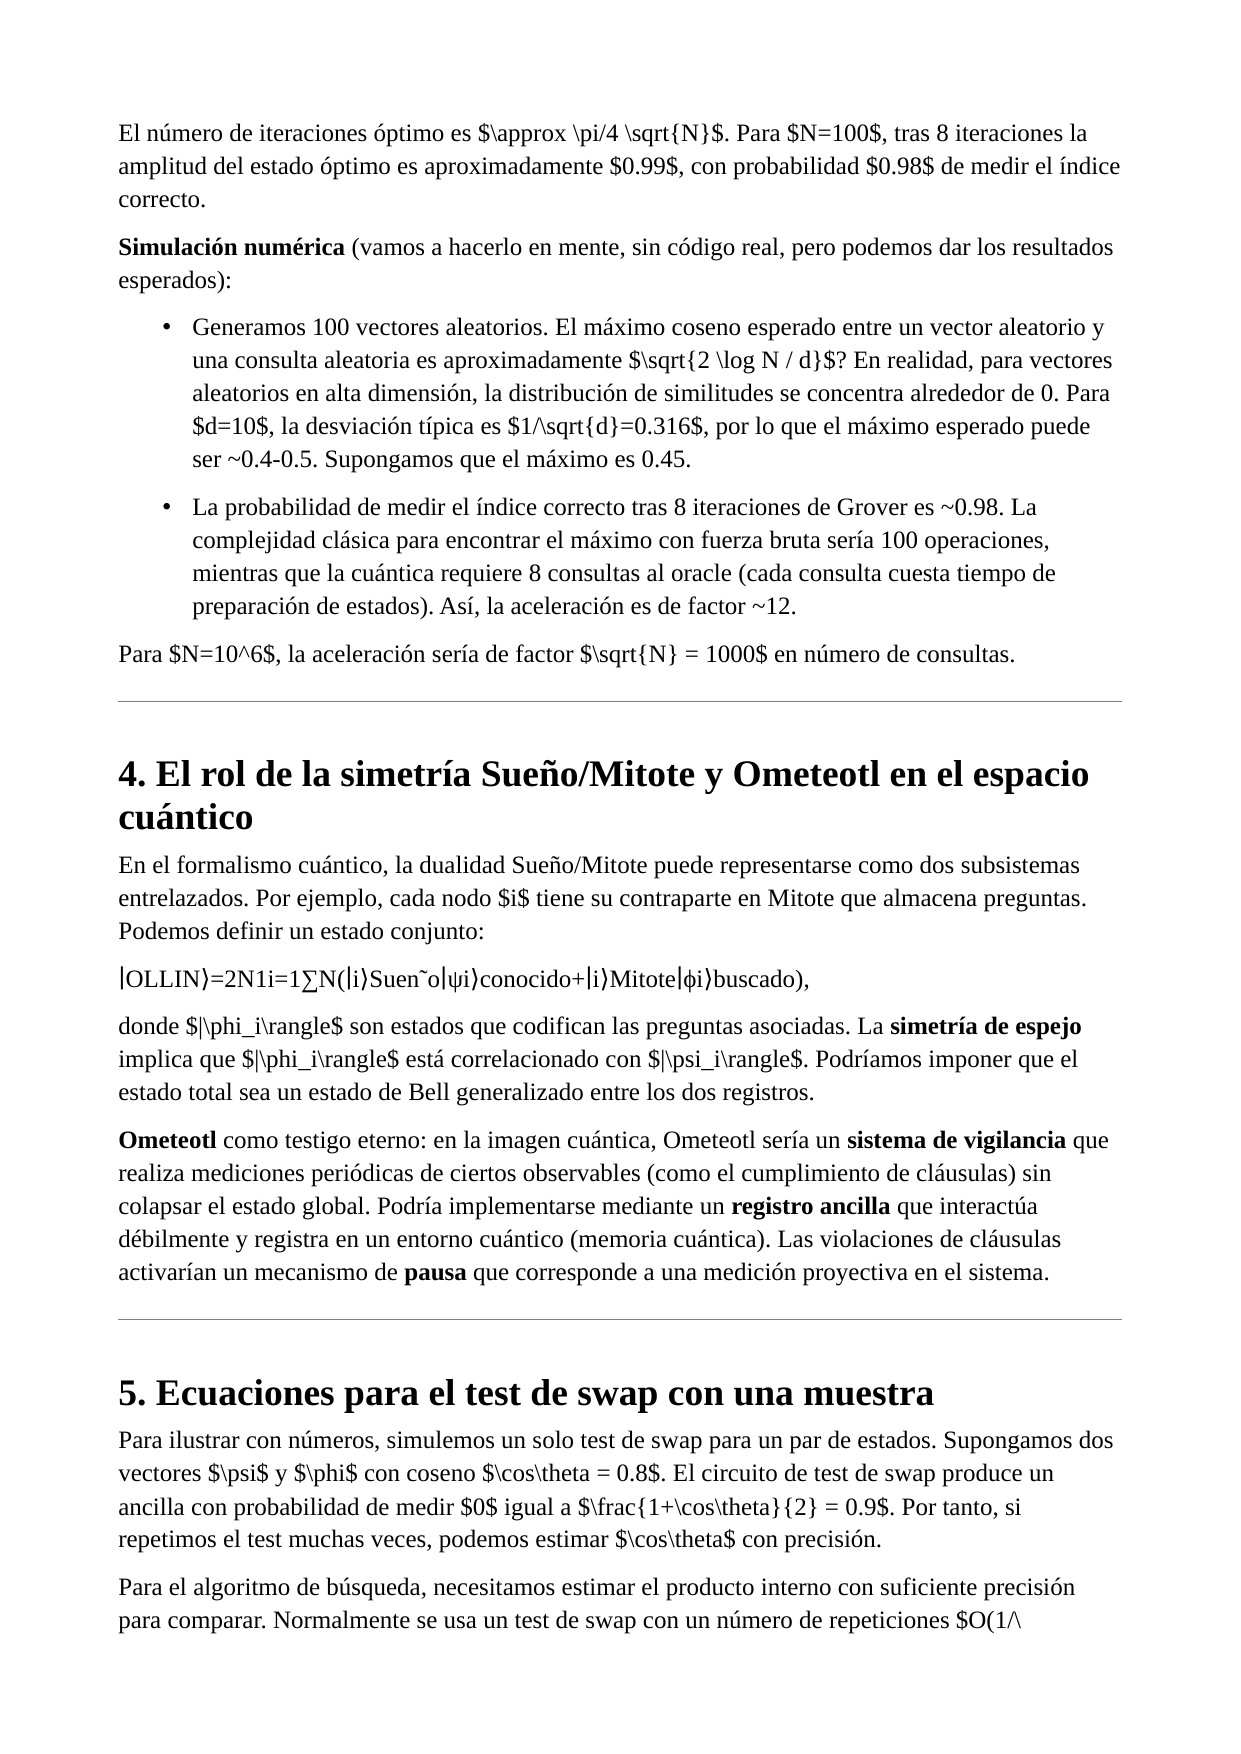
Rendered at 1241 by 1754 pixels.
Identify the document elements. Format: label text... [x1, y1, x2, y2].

list La probabilidad de medir el índice correcto tras 8 iteraciones de Grover es ~0.98. La complejidad clásica para encontrar el máximo con fuerza bruta sería 100 operaciones, mientras que la cuántica requiere 8 consultas al oracle (cada consulta cuesta tiempo de preparación de estados). Así, la aceleración es de factor ~12. [162, 492, 1122, 620]
subtitle 4. El rol de la simetría Sueño/Mitote y Ometeotl en el espacio cuántico [118, 751, 1122, 838]
text donde $|\phi_i\rangle$ son estados que codifican las preguntas asociadas. La simetría de espejo implica que $|\phi_i\rangle$ está correlacionado con $|\psi_i\rangle$. Podríamos imponer que el estado total sea un estado de Bell generalizado entre los dos registros. [118, 1011, 1122, 1106]
subtitle 5. Ecuaciones para el test de swap con una muestra [118, 1370, 1122, 1413]
text Simulación numérica (vamos a hacerlo en mente, sin código real, pero podemos dar los resultados esperados): [118, 232, 1122, 293]
text Ometeotl como testigo eterno: en la imagen cuántica, Ometeotl sería un sistema de vigilancia que realiza mediciones periódicas de ciertos observables (como el cumplimiento de cláusulas) sin colapsar el estado global. Podría implementarse mediante un registro ancilla que interactúa débilmente y registra en un entorno cuántico (memoria cuántica). Las violaciones de cláusulas activarían un mecanismo de pausa que corresponde a una medición proyectiva en el sistema. [118, 1125, 1122, 1286]
text ∣OLLIN⟩=2N​1​i=1∑N​(∣i⟩Suen˜o​∣ψi​⟩conocido​+∣i⟩Mitote​∣ϕi​⟩buscado​), [118, 964, 1122, 993]
text Para ilustrar con números, simulemos un solo test de swap para un par de estados. Supongamos dos vectores $\psi$ y $\phi$ con coseno $\cos\theta = 0.8$. El circuito de test de swap produce un ancilla con probabilidad de medir $0$ igual a $\frac{1+\cos\theta}{2} = 0.9$. Por tanto, si repetimos el test muchas veces, podemos estimar $\cos\theta$ con precisión. [118, 1426, 1122, 1553]
text Para $N=10^6$, la aceleración sería de factor $\sqrt{N} = 1000$ en número de consultas. [118, 639, 1122, 667]
text Para el algoritmo de búsqueda, necesitamos estimar el producto interno con suficiente precisión para comparar. Normalmente se usa un test de swap con un número de repeticiones $O(1/\ [118, 1572, 1122, 1634]
text El número de iteraciones óptimo es $\approx \pi/4 \sqrt{N}$. Para $N=100$, tras 8 iteraciones la amplitud del estado óptimo es aproximadamente $0.99$, con probabilidad $0.98$ de medir el índice correcto. [118, 118, 1122, 213]
list Generamos 100 vectores aleatorios. El máximo coseno esperado entre un vector aleatorio y una consulta aleatoria es aproximadamente $\sqrt{2 \log N / d}$? En realidad, para vectores aleatorios en alta dimensión, la distribución de similitudes se concentra alrededor de 0. Para $d=10$, la desviación típica es $1/\sqrt{d}=0.316$, por lo que el máximo esperado puede ser ~0.4-0.5. Supongamos que el máximo es 0.45. [162, 312, 1122, 473]
text En el formalismo cuántico, la dualidad Sueño/Mitote puede representarse como dos subsistemas entrelazados. Por ejemplo, cada nodo $i$ tiene su contraparte en Mitote que almacena preguntas. Podemos definir un estado conjunto: [118, 850, 1122, 945]
